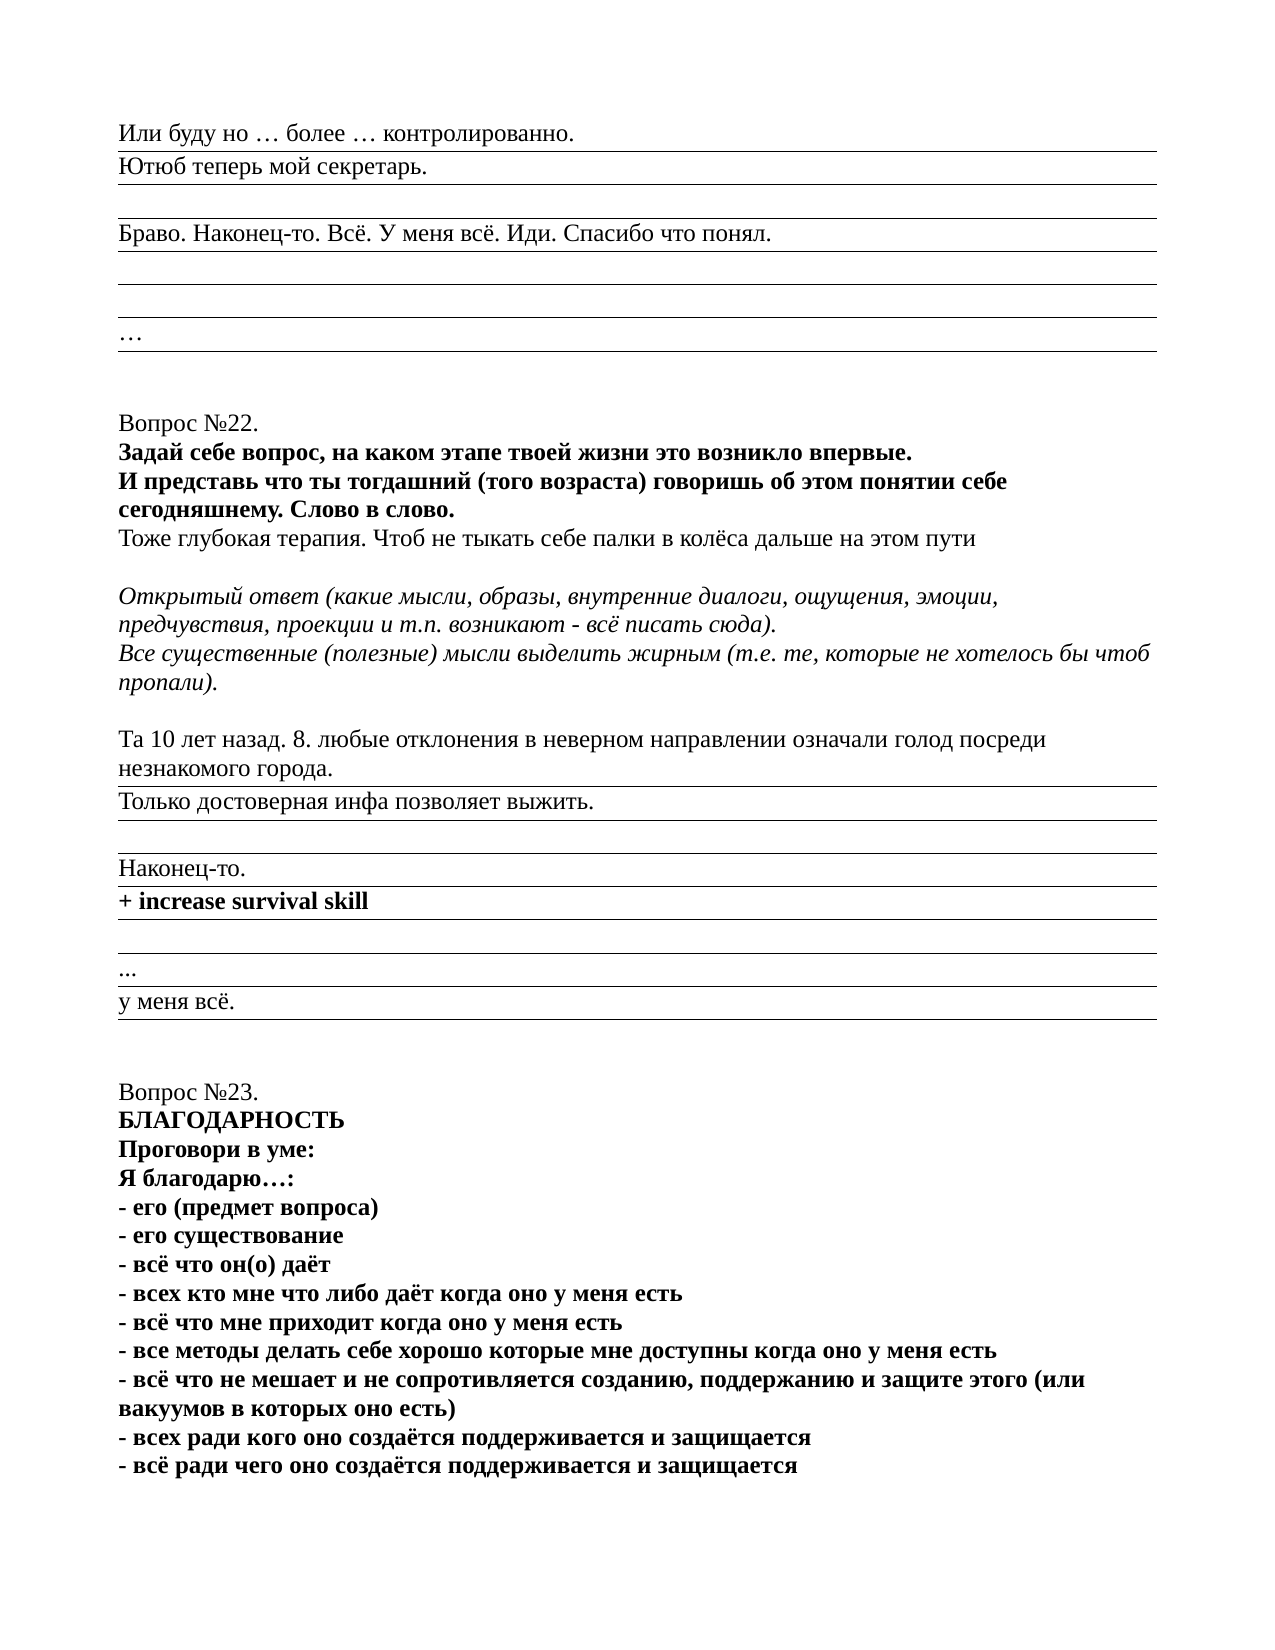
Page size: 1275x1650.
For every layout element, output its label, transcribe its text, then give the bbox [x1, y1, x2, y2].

text Все существенные (полезные) мысли выделить жирным (т.е. те, которые не хотелось бы чтоб пропали). [118, 638, 1157, 696]
text Та 10 лет назад. 8. любые отклонения в неверном направлении означали голод посреди незнакомого города. [118, 724, 1157, 786]
text Наконец-то. [118, 854, 1157, 886]
text БЛАГОДАРНОСТЬ [118, 1105, 1157, 1134]
text у меня всё. [118, 987, 1157, 1019]
text - его существование [118, 1220, 1157, 1249]
text Вопрос №22. [118, 408, 1157, 437]
text + increase survival skill [118, 887, 1157, 919]
text - всё что мне приходит когда оно у меня есть [118, 1307, 1157, 1335]
text Браво. Наконец-то. Всё. У меня всё. Иди. Спасибо что понял. [118, 219, 1157, 251]
text Проговори в уме: [118, 1134, 1157, 1163]
text Только достоверная инфа позволяет выжить. [118, 787, 1157, 820]
text Ютюб теперь мой секретарь. [118, 152, 1157, 184]
text - всё ради чего оно создаётся поддерживается и защищается [118, 1450, 1157, 1479]
text Задай себе вопрос, на каком этапе твоей жизни это возникло впервые. [118, 437, 1157, 466]
text Я благодарю…: [118, 1163, 1157, 1192]
text Открытый ответ (какие мысли, образы, внутренние диалоги, ощущения, эмоции, предчувствия, проекции и т.п. возникают - всё писать сюда). [118, 581, 1157, 638]
text И представь что ты тогдашний (того возраста) говоришь об этом понятии себе сегодняшнему. Слово в слово. [118, 466, 1157, 523]
text - всё что он(о) даёт [118, 1249, 1157, 1278]
text - всех ради кого оно создаётся поддерживается и защищается [118, 1422, 1157, 1450]
text Или буду но … более … контролированно. [118, 118, 1157, 151]
text - всё что не мешает и не сопротивляется созданию, поддержанию и защите этого (или вакуумов в которых оно есть) [118, 1364, 1157, 1422]
text - все методы делать себе хорошо которые мне доступны когда оно у меня есть [118, 1335, 1157, 1364]
text - его (предмет вопроса) [118, 1192, 1157, 1220]
text Вопрос №23. [118, 1077, 1157, 1105]
text Тоже глубокая терапия. Чтоб не тыкать себе палки в колёса дальше на этом пути [118, 523, 1157, 552]
text ... [118, 954, 1157, 986]
text - всех кто мне что либо даёт когда оно у меня есть [118, 1278, 1157, 1307]
text … [118, 318, 1157, 351]
